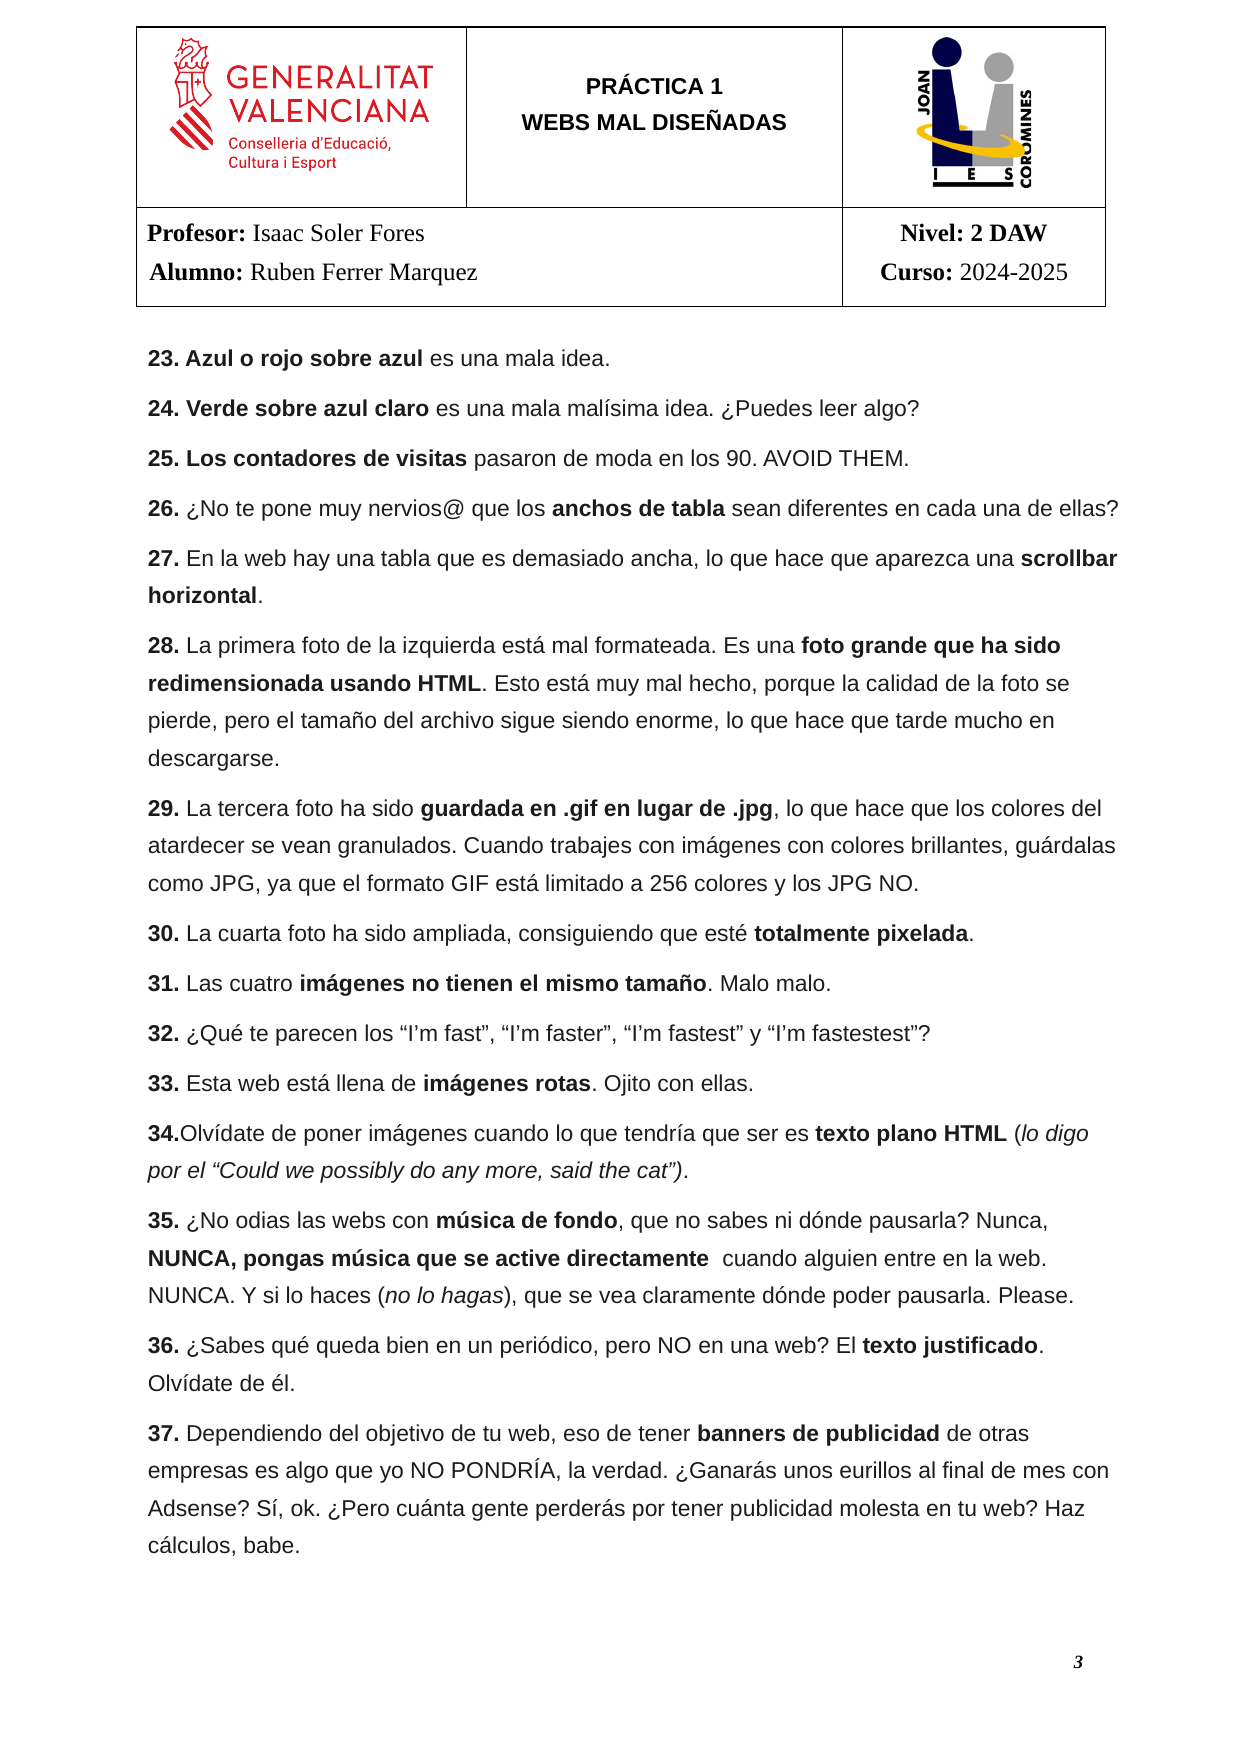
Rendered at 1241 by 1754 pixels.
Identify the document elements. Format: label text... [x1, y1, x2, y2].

text 37. Dependiendo del objetivo de tu web, eso de tener banners de publicidad de otras empresas es algo que yo NO PONDRÍA, la verdad. ¿Ganarás unos eurillos al final de mes con Adsense? Sí, ok. ¿Pero cuánta gente perderás por tener publicidad molesta en tu web? Haz cálculos, babe. [148, 1408, 1122, 1558]
text 26. ¿No te pone muy nervios@ que los anchos de tabla sean diferentes en cada una de ellas? [148, 483, 1122, 521]
text 24. Verde sobre azul claro es una mala malísima idea. ¿Puedes leer algo? [148, 383, 1122, 421]
text 34.Olvídate de poner imágenes cuando lo que tendría que ser es texto plano HTML (lo digo por el “Could we possibly do any more, said the cat”). [148, 1108, 1122, 1183]
text 23. Azul o rojo sobre azul es una mala idea. [148, 333, 1122, 371]
text 27. En la web hay una tabla que es demasiado ancha, lo que hace que aparezca una scrollbar horizontal. [148, 533, 1122, 608]
picture [916, 37, 1032, 188]
text 36. ¿Sabes qué queda bien en un periódico, pero NO en una web? El texto justificado. Olvídate de él. [148, 1321, 1122, 1396]
text 32. ¿Qué te parecen los “I’m fast”, “I’m faster”, “I’m fastest” y “I’m fastestest”? [148, 1008, 1122, 1046]
text 28. La primera foto de la izquierda está mal formateada. Es una foto grande que ha sido redimensionada usando HTML. Esto está muy mal hecho, porque la calidad de la foto se pierde, pero el tamaño del archivo sigue siendo enorme, lo que hace que tarde mucho en descargarse. [148, 621, 1122, 771]
text 35. ¿No odias las webs con música de fondo, que no sabes ni dónde pausarla? Nunca, NUNCA, pongas música que se active directamente cuando alguien entre en la web. NUNCA. Y si lo haces (no lo hagas), que se vea claramente dónde poder pausarla. Please. [148, 1196, 1122, 1308]
text 29. La tercera foto ha sido guardada en .gif en lugar de .jpg, lo que hace que los colores del atardecer se vean granulados. Cuando trabajes con imágenes con colores brillantes, guárdalas como JPG, ya que el formato GIF está limitado a 256 colores y los JPG NO. [148, 783, 1122, 896]
text 25. Los contadores de visitas pasaron de moda en los 90. AVOID THEM. [148, 433, 1122, 471]
text 31. Las cuatro imágenes no tienen el mismo tamaño. Malo malo. [148, 958, 1122, 996]
text 30. La cuarta foto ha sido ampliada, consiguiendo que esté totalmente pixelada. [148, 908, 1122, 946]
picture [169, 37, 434, 171]
text 33. Esta web está llena de imágenes rotas. Ojito con ellas. [148, 1058, 1122, 1096]
